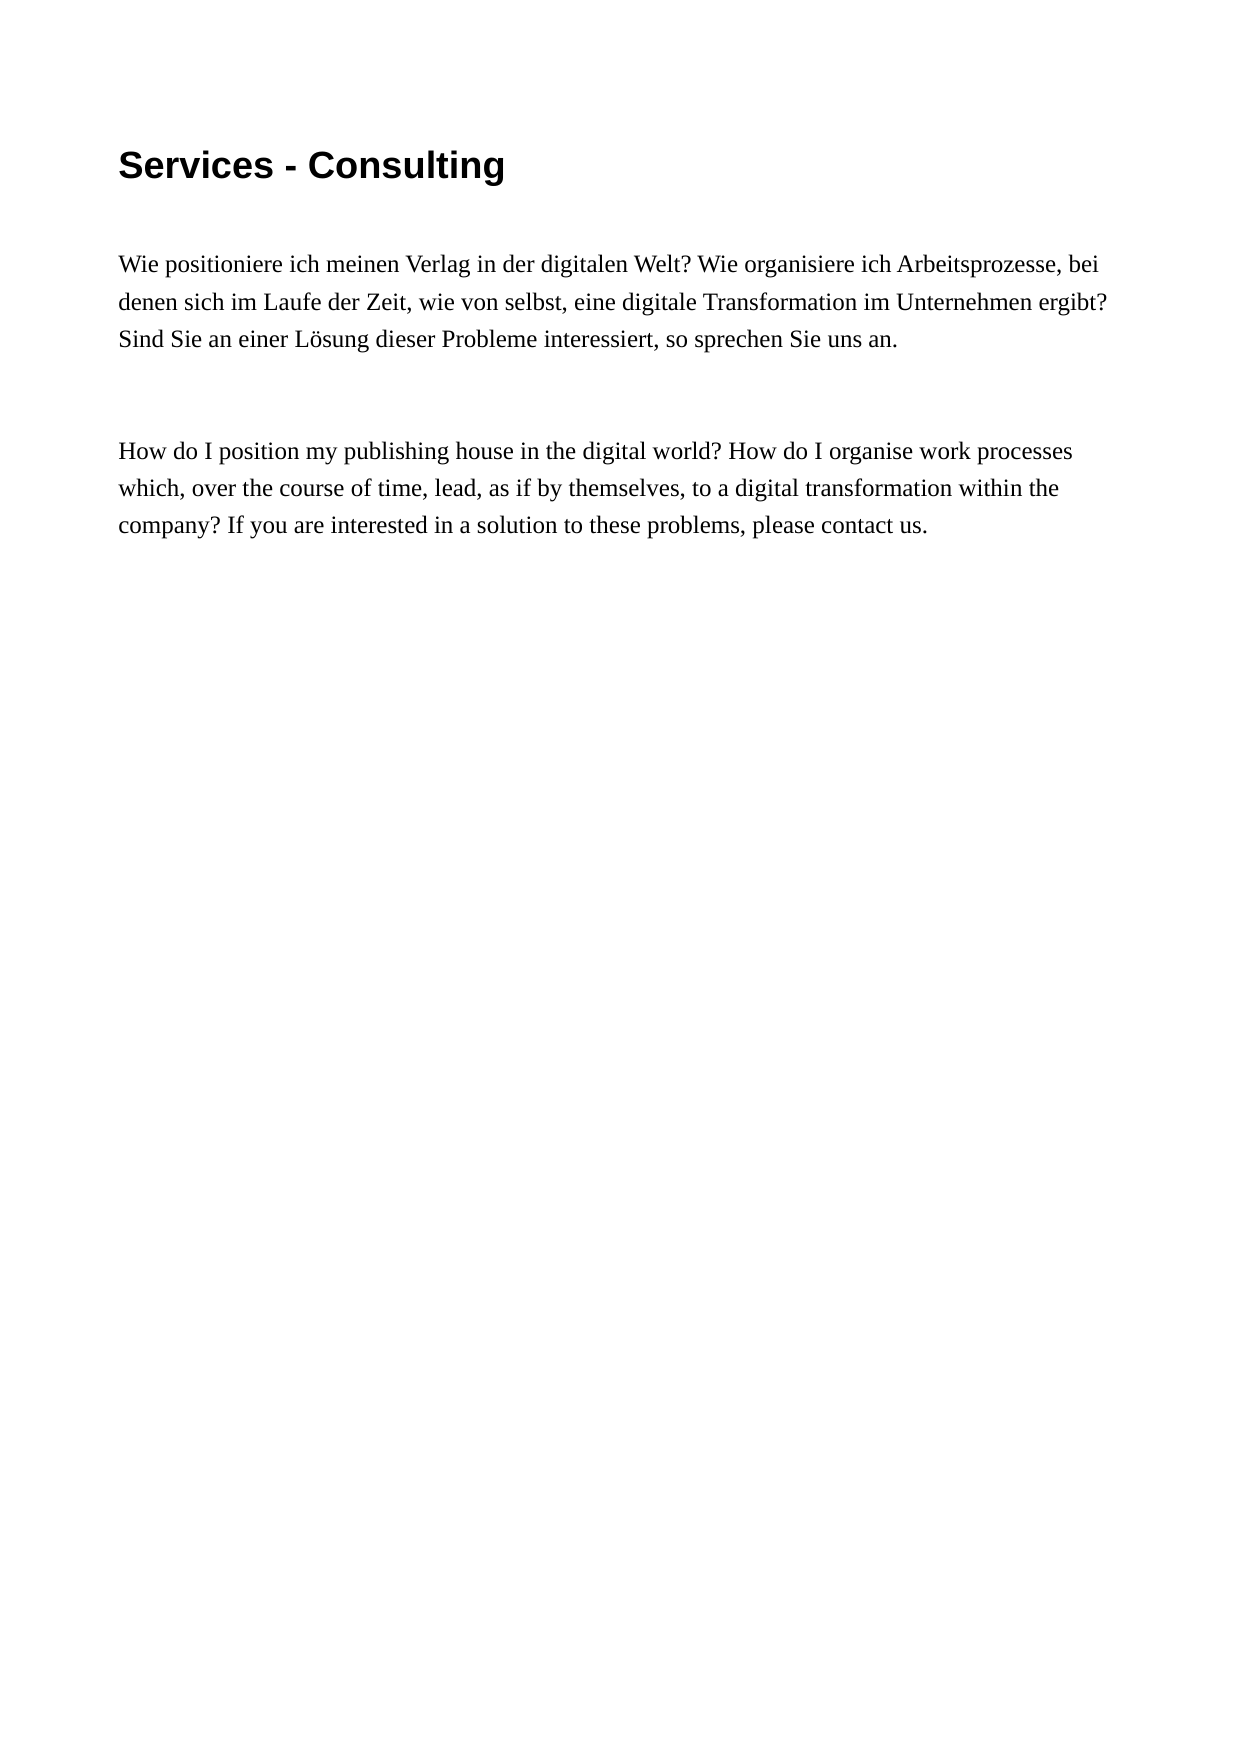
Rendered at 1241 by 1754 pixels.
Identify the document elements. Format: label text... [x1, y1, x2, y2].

text Wie positioniere ich meinen Verlag in der digitalen Welt? Wie organisiere ich Arbeitsprozesse, bei denen sich im Laufe der Zeit, wie von selbst, eine digitale Transformation im Unternehmen ergibt? Sind Sie an einer Lösung dieser Probleme interessiert, so sprechen Sie uns an. [118, 249, 1122, 353]
text How do I position my publishing house in the digital world? How do I organise work processes which, over the course of time, lead, as if by themselves, to a digital transformation within the company? If you are interested in a solution to these problems, please contact us. [118, 436, 1122, 539]
subtitle Services - Consulting [118, 143, 1122, 187]
